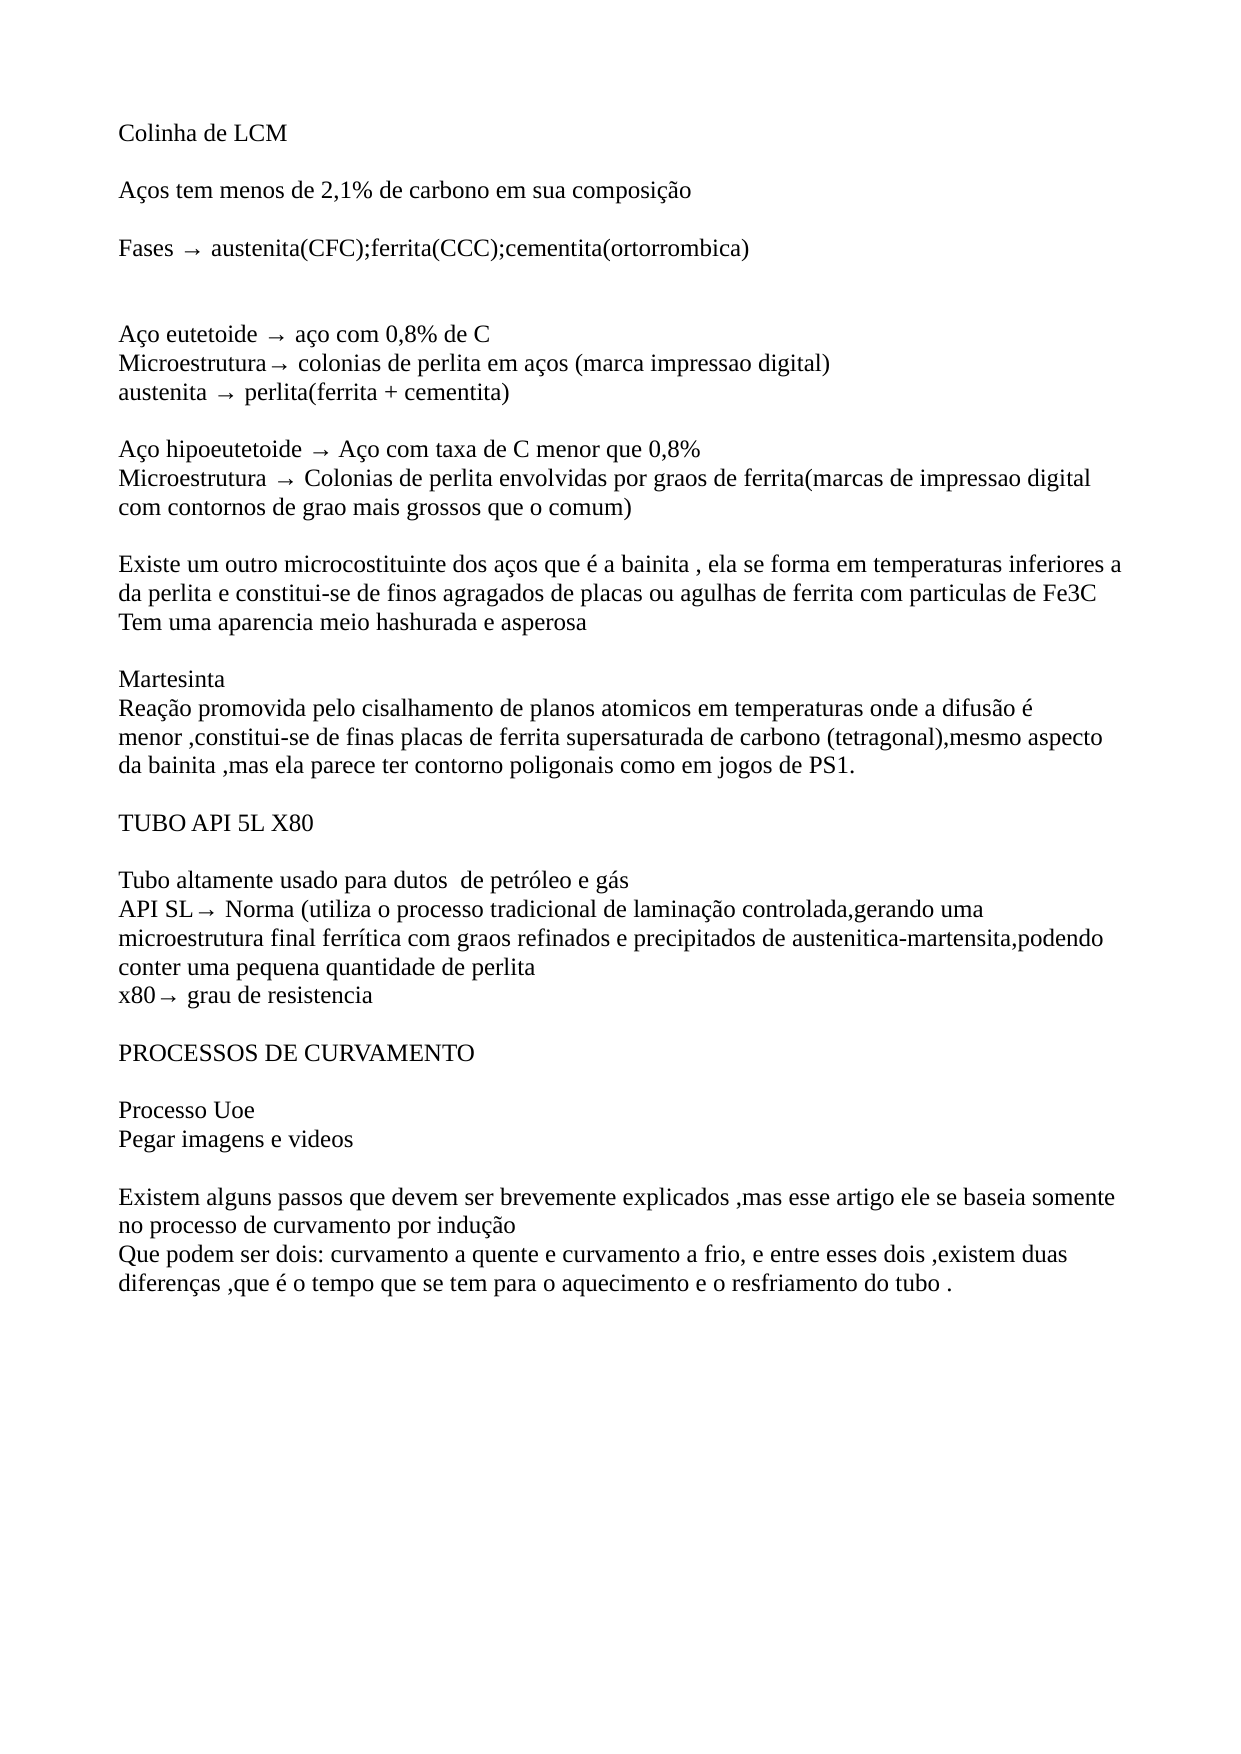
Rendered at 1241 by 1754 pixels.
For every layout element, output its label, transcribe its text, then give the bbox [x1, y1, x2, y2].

text Tubo altamente usado para dutos de petróleo e gás [118, 866, 1122, 894]
text Martesinta [118, 664, 1122, 693]
text Processo Uoe [118, 1096, 1122, 1124]
text Aço eutetoide → aço com 0,8% de C [118, 319, 1122, 348]
text Que podem ser dois: curvamento a quente e curvamento a frio, e entre esses dois ,existem duas diferenças ,que é o tempo que se tem para o aquecimento e o resfriamento do tubo . [118, 1239, 1122, 1297]
text Microestrutura→ colonias de perlita em aços (marca impressao digital) [118, 348, 1122, 377]
text Pegar imagens e videos [118, 1124, 1122, 1153]
text Existe um outro microcostituinte dos aços que é a bainita , ela se forma em temperaturas inferiores a da perlita e constitui-se de finos agragados de placas ou agulhas de ferrita com particulas de Fe3C [118, 549, 1122, 607]
text Tem uma aparencia meio hashurada e asperosa [118, 607, 1122, 636]
text Aço hipoeutetoide → Aço com taxa de C menor que 0,8% [118, 434, 1122, 463]
text Microestrutura → Colonias de perlita envolvidas por graos de ferrita(marcas de impressao digital com contornos de grao mais grossos que o comum) [118, 463, 1122, 521]
text PROCESSOS DE CURVAMENTO [118, 1038, 1122, 1067]
text x80→ grau de resistencia [118, 981, 1122, 1009]
text Colinha de LCM [118, 118, 1122, 147]
text Aços tem menos de 2,1% de carbono em sua composição [118, 176, 1122, 204]
text austenita → perlita(ferrita + cementita) [118, 377, 1122, 406]
text Fases → austenita(CFC);ferrita(CCC);cementita(ortorrombica) [118, 233, 1122, 262]
text API SL→ Norma (utiliza o processo tradicional de laminação controlada,gerando uma microestrutura final ferrítica com graos refinados e precipitados de austenitica-martensita,podendo conter uma pequena quantidade de perlita [118, 894, 1122, 981]
text TUBO API 5L X80 [118, 808, 1122, 837]
text Reação promovida pelo cisalhamento de planos atomicos em temperaturas onde a difusão é menor ,constitui-se de finas placas de ferrita supersaturada de carbono (tetragonal),mesmo aspecto da bainita ,mas ela parece ter contorno poligonais como em jogos de PS1. [118, 693, 1122, 779]
text Existem alguns passos que devem ser brevemente explicados ,mas esse artigo ele se baseia somente no processo de curvamento por indução [118, 1182, 1122, 1239]
